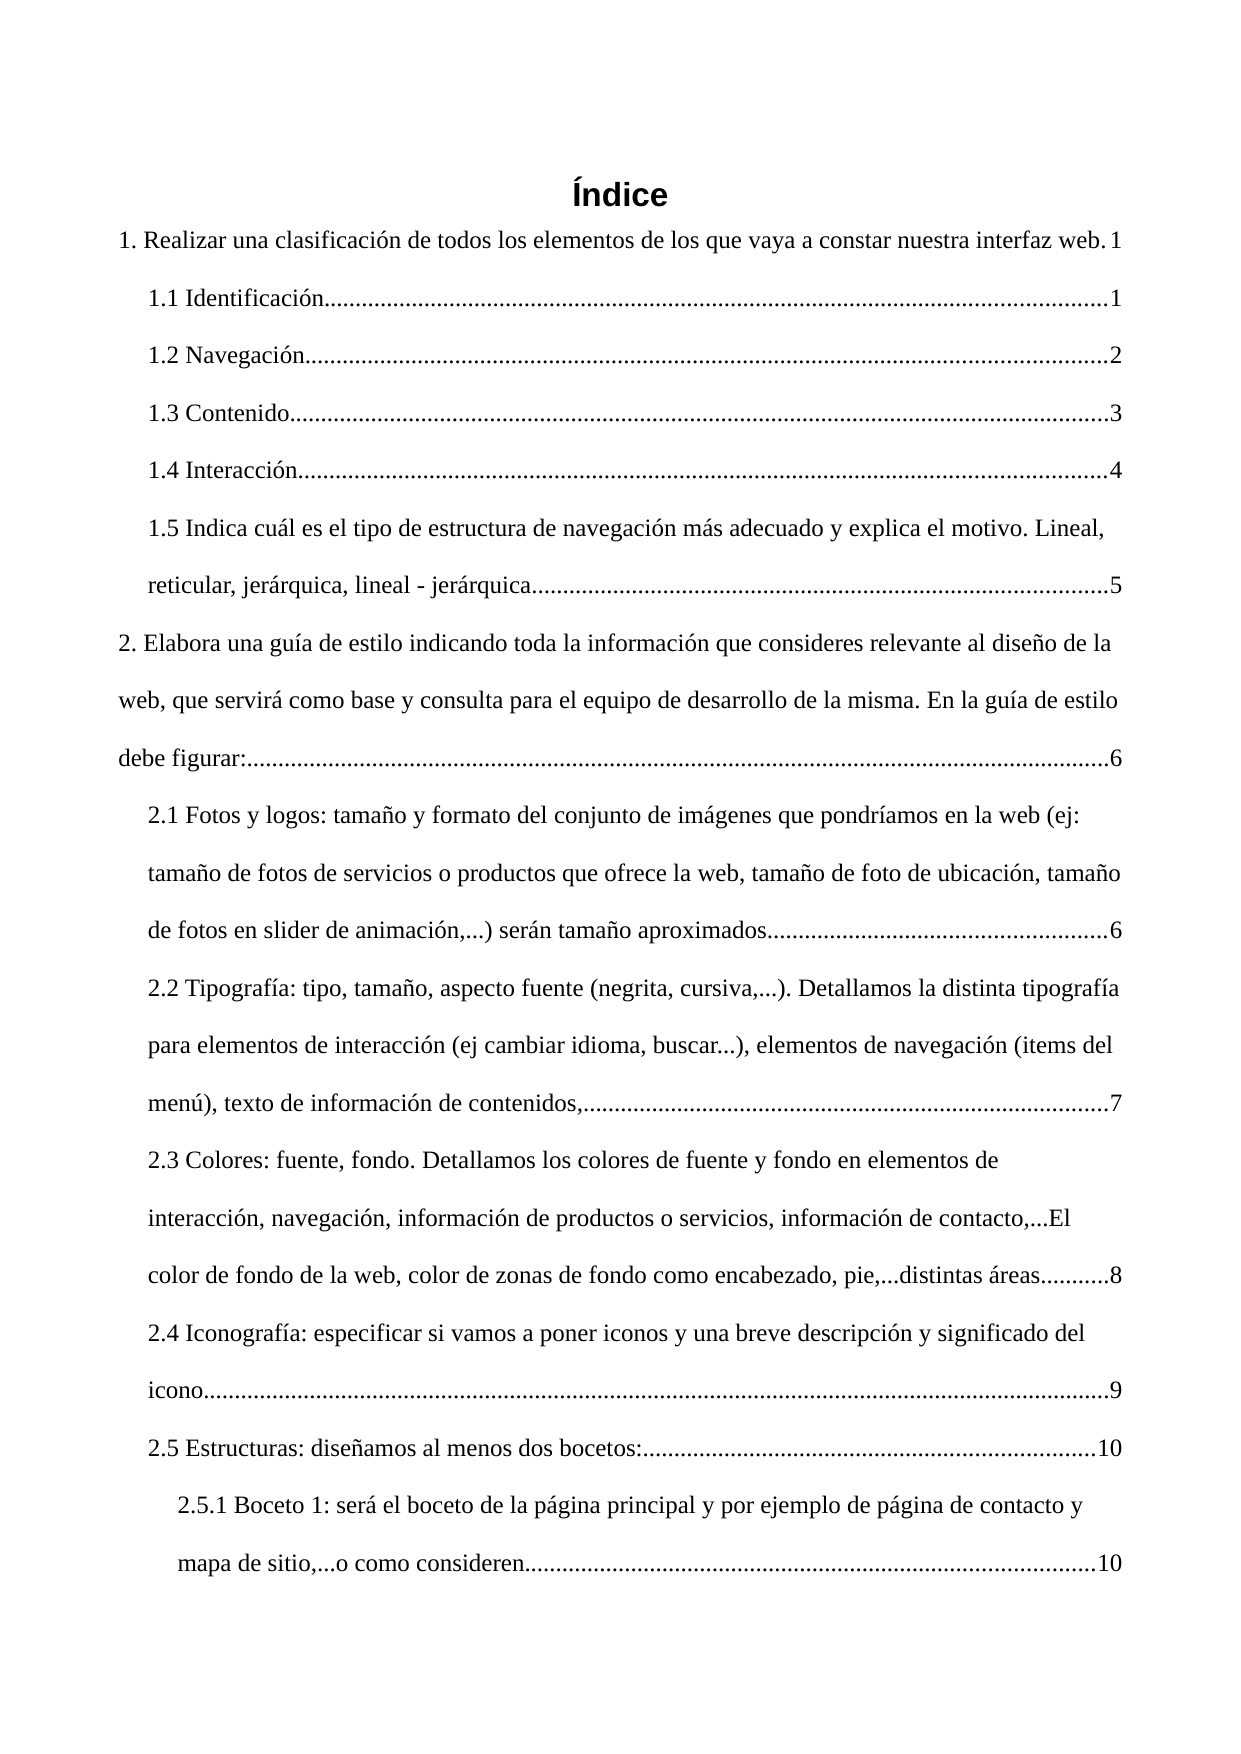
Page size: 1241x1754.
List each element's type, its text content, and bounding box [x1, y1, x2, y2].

text 2.1 Fotos y logos: tamaño y formato del conjunto de imágenes que pondríamos en la web (ej: tamaño de fotos de servicios o productos que ofrece la web, tamaño de foto de ubicación, tamaño de fotos en slider de animación,...) serán tamaño aproximados. 6 [148, 801, 1122, 944]
text 1. Realizar una clasificación de todos los elementos de los que vaya a constar nuestra interfaz web 1 [118, 226, 1122, 254]
text 2.5.1 Boceto 1: será el boceto de la página principal y por ejemplo de página de contacto y mapa de sitio,...o como consideren. 10 [177, 1491, 1122, 1577]
subtitle Índice [118, 174, 1122, 213]
text 1.4 Interacción. 4 [148, 456, 1122, 484]
text 1.2 Navegación. 2 [148, 341, 1122, 369]
text 2.2 Tipografía: tipo, tamaño, aspecto fuente (negrita, cursiva,...). Detallamos la distinta tipografía para elementos de interacción (ej cambiar idioma, buscar...), elementos de navegación (items del menú), texto de información de contenidos,... 7 [148, 973, 1122, 1117]
text 2. Elabora una guía de estilo indicando toda la información que consideres relevante al diseño de la web, que servirá como base y consulta para el equipo de desarrollo de la misma. En la guía de estilo debe figurar: 6 [118, 628, 1122, 772]
text 2.5 Estructuras: diseñamos al menos dos bocetos: 10 [148, 1433, 1122, 1462]
text 1.3 Contenido. 3 [148, 398, 1122, 427]
text 2.3 Colores: fuente, fondo. Detallamos los colores de fuente y fondo en elementos de interacción, navegación, información de productos o servicios, información de contacto,...El color de fondo de la web, color de zonas de fondo como encabezado, pie,...distintas áreas. 8 [148, 1146, 1122, 1289]
text 1.5 Indica cuál es el tipo de estructura de navegación más adecuado y explica el motivo. Lineal, reticular, jerárquica, lineal - jerárquica. 5 [148, 513, 1122, 599]
text 2.4 Iconografía: especificar si vamos a poner iconos y una breve descripción y significado del icono. 9 [148, 1318, 1122, 1404]
text 1.1 Identificación. 1 [148, 283, 1122, 312]
